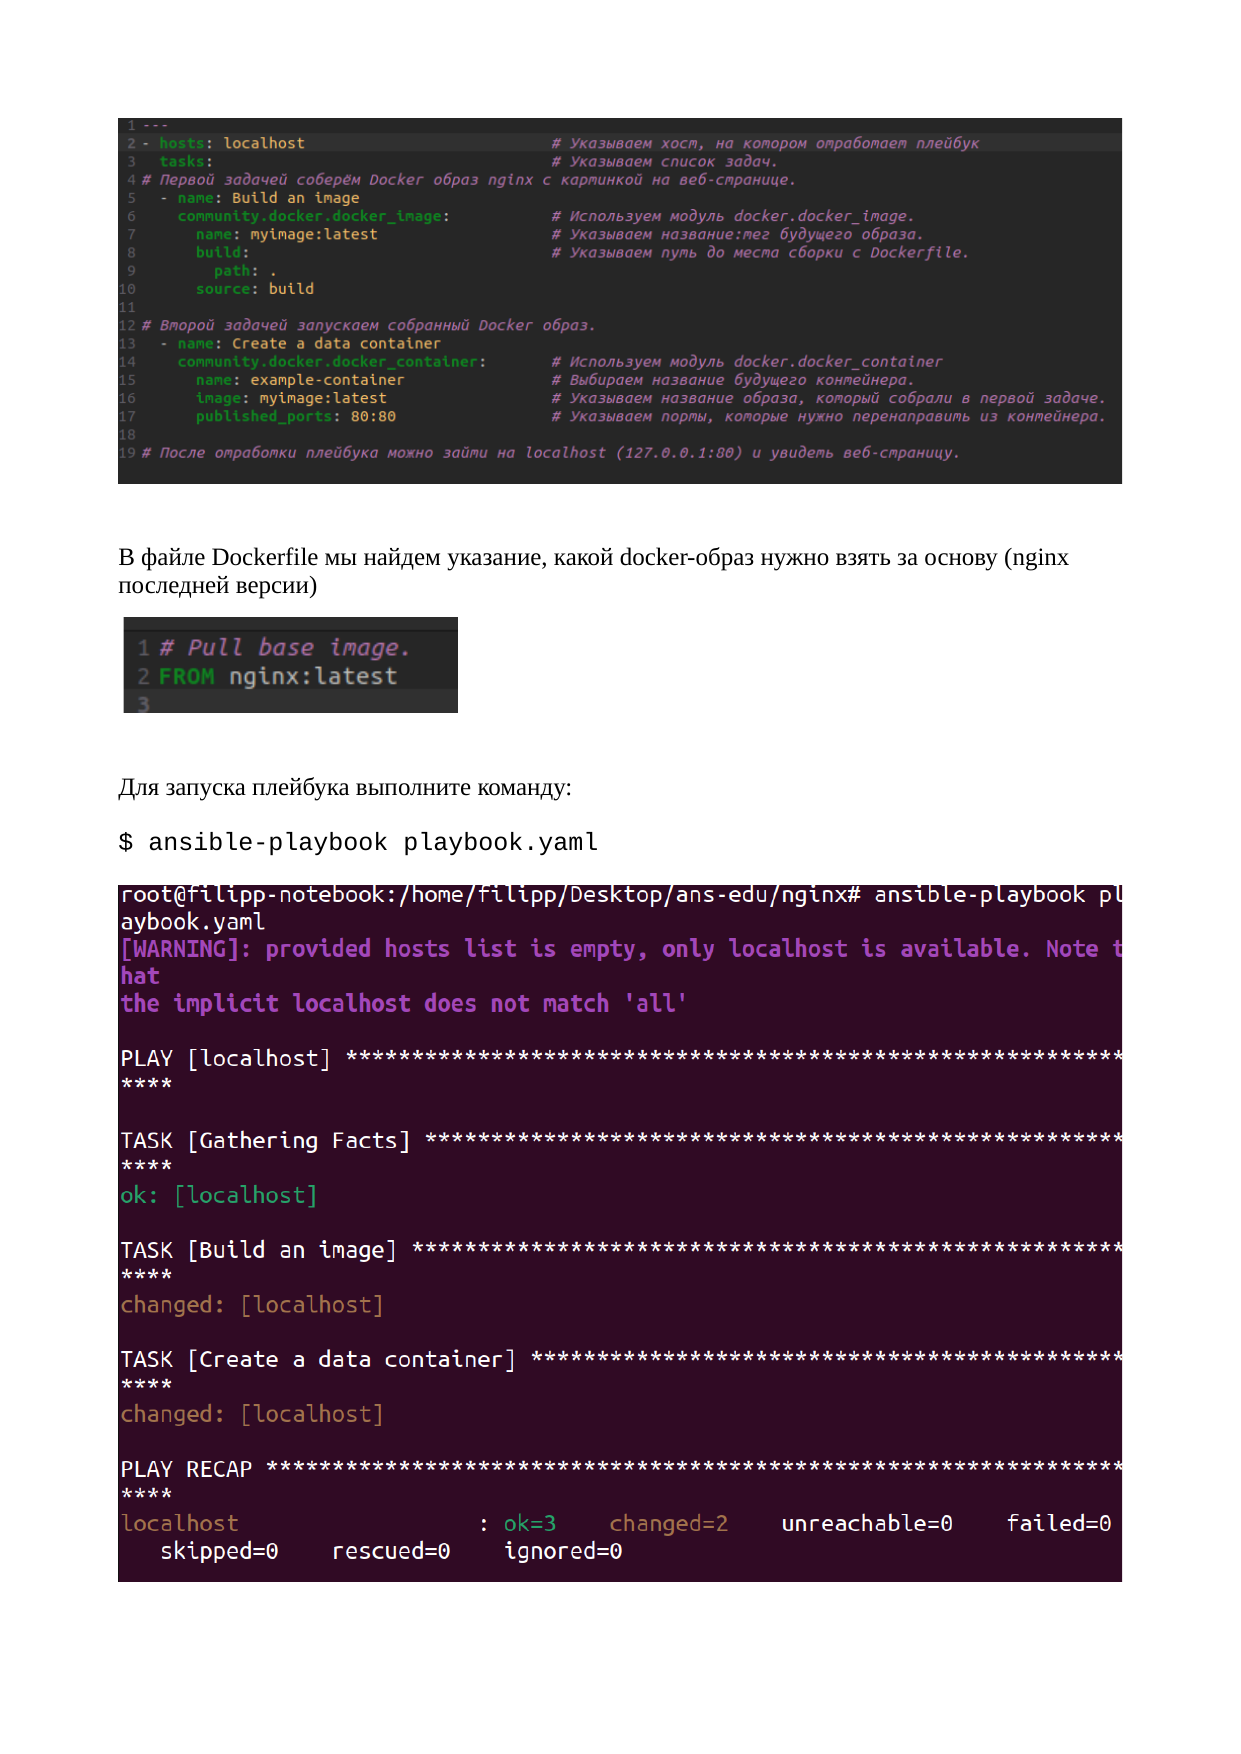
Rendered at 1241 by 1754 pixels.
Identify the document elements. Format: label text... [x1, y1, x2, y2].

text Для запуска плейбука выполните команду: [118, 772, 1122, 800]
picture [123, 617, 458, 713]
picture [118, 885, 1123, 1582]
picture [118, 118, 1123, 484]
text В файле Dockerfile мы найдем указание, какой docker-образ нужно взять за основу (nginx последней версии) [118, 542, 1122, 599]
text $ ansible-playbook playbook.yaml [118, 829, 1122, 857]
